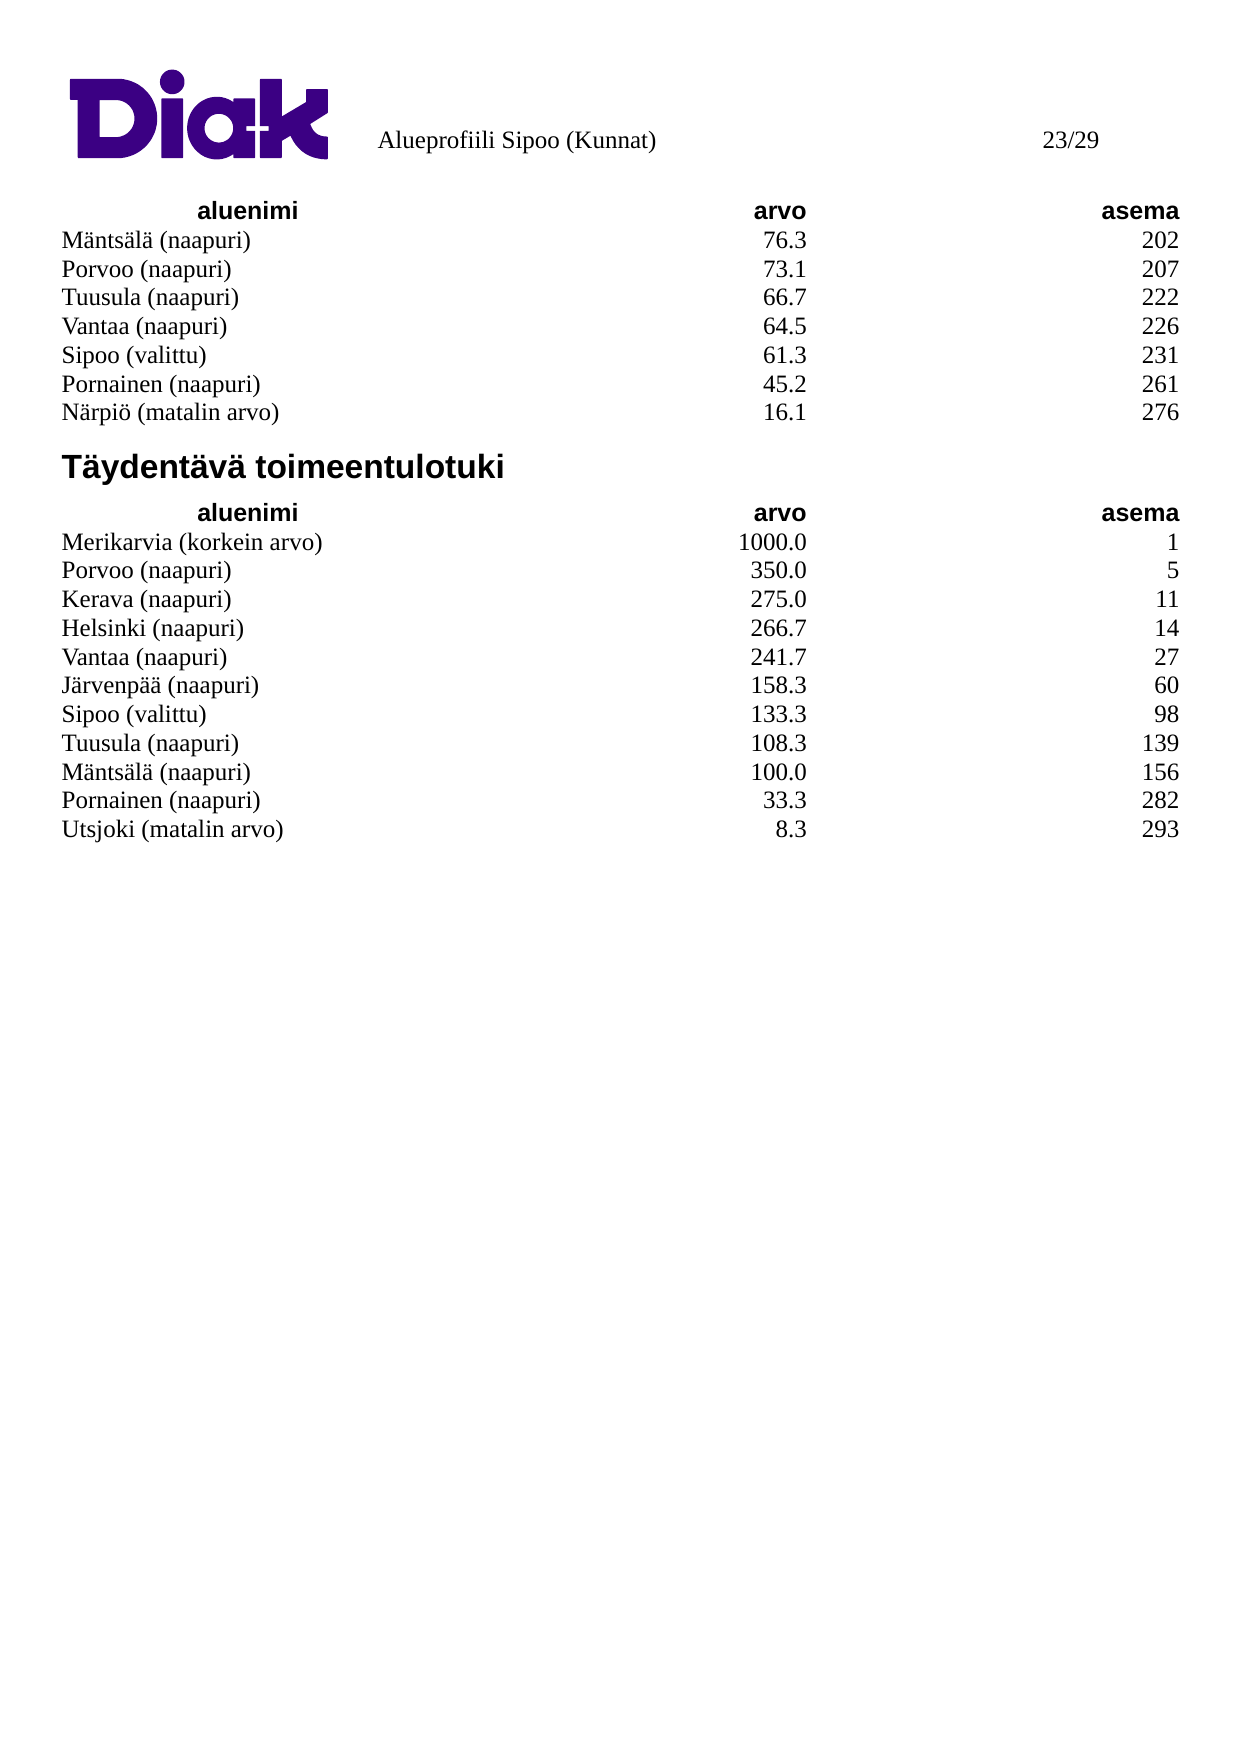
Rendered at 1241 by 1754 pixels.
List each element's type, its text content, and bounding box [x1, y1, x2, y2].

table_cell Kerava (naapuri) [61, 584, 434, 613]
table_cell Porvoo (naapuri) [61, 556, 434, 584]
table_cell Mäntsälä (naapuri) [61, 225, 434, 254]
table_cell 1000.0 [434, 527, 806, 556]
table_cell Pornainen (naapuri) [61, 786, 434, 814]
table_cell 222 [806, 283, 1179, 311]
table_cell 1 [806, 527, 1179, 556]
table_cell 158.3 [434, 671, 806, 699]
table_cell 33.3 [434, 786, 806, 814]
table_cell Vantaa (naapuri) [61, 642, 434, 671]
table_cell 133.3 [434, 699, 806, 728]
table_cell 8.3 [434, 814, 806, 843]
table_cell 108.3 [434, 728, 806, 757]
table_cell Tuusula (naapuri) [61, 283, 434, 311]
table_cell 231 [806, 340, 1179, 369]
table_cell Järvenpää (naapuri) [61, 671, 434, 699]
table_cell Sipoo (valittu) [61, 340, 434, 369]
table_cell 61.3 [434, 340, 806, 369]
table_cell 45.2 [434, 369, 806, 397]
table_cell 76.3 [434, 225, 806, 254]
table_cell 282 [806, 786, 1179, 814]
table_header aluenimi [61, 196, 434, 225]
table_cell Närpiö (matalin arvo) [61, 398, 434, 426]
table_cell Merikarvia (korkein arvo) [61, 527, 434, 556]
table_cell Vantaa (naapuri) [61, 311, 434, 340]
table_cell 64.5 [434, 311, 806, 340]
table_header asema [806, 196, 1179, 225]
table_cell 27 [806, 642, 1179, 671]
table_cell 241.7 [434, 642, 806, 671]
table_cell Porvoo (naapuri) [61, 254, 434, 282]
table_cell Mäntsälä (naapuri) [61, 757, 434, 786]
table_cell 5 [806, 556, 1179, 584]
table_cell Tuusula (naapuri) [61, 728, 434, 757]
table_cell 275.0 [434, 584, 806, 613]
table_cell 73.1 [434, 254, 806, 282]
table_cell 66.7 [434, 283, 806, 311]
table_cell Utsjoki (matalin arvo) [61, 814, 434, 843]
table_cell 11 [806, 584, 1179, 613]
table_cell 226 [806, 311, 1179, 340]
table_cell 276 [806, 398, 1179, 426]
table_cell 261 [806, 369, 1179, 397]
table_cell 98 [806, 699, 1179, 728]
table_header aluenimi [61, 498, 434, 527]
table_cell 16.1 [434, 398, 806, 426]
table_cell 60 [806, 671, 1179, 699]
table_cell 293 [806, 814, 1179, 843]
table_cell 156 [806, 757, 1179, 786]
table_cell 207 [806, 254, 1179, 282]
table_cell Sipoo (valittu) [61, 699, 434, 728]
subtitle Täydentävä toimeentulotuki [61, 447, 1179, 486]
table_cell 139 [806, 728, 1179, 757]
table_header asema [806, 498, 1179, 527]
table_cell Pornainen (naapuri) [61, 369, 434, 397]
table_cell 266.7 [434, 613, 806, 642]
table_cell 14 [806, 613, 1179, 642]
table_cell 350.0 [434, 556, 806, 584]
table_cell 202 [806, 225, 1179, 254]
table_cell Helsinki (naapuri) [61, 613, 434, 642]
table_cell 100.0 [434, 757, 806, 786]
table_header arvo [434, 498, 806, 527]
table_header arvo [434, 196, 806, 225]
